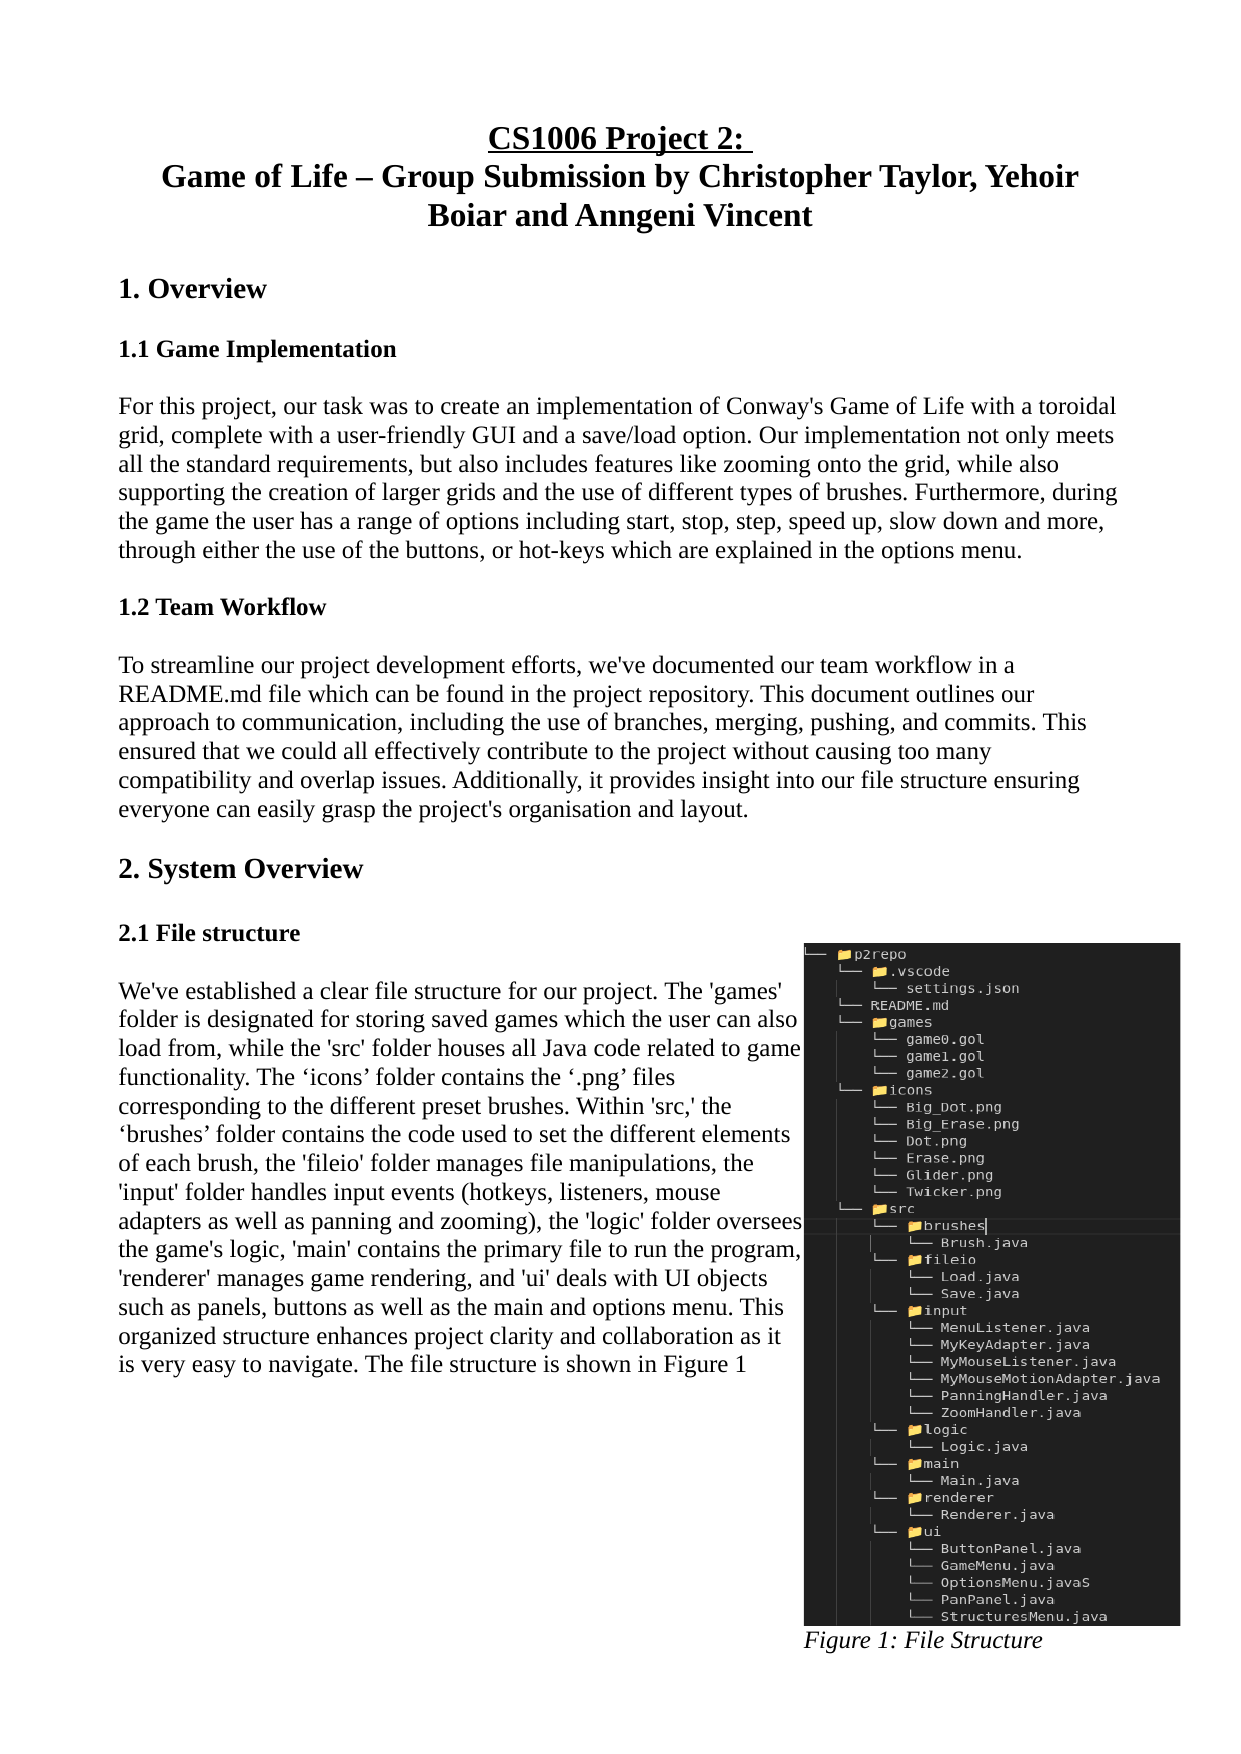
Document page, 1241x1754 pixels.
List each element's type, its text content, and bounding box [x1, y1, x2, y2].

text Game of Life – Group Submission by Christopher Taylor, Yehoir Boiar and Anngeni Vincent [118, 156, 1122, 233]
text 2. System Overview [118, 851, 1122, 885]
text We've established a clear file structure for our project. The 'games' folder is designated for storing saved games which the user can also load from, while the 'src' folder houses all Java code related to game functionality. The ‘icons’ folder contains the ‘.png’ files corresponding to the different preset brushes. Within 'src,' the ‘brushes’ folder contains the code used to set the different elements of each brush, the 'fileio' folder manages file manipulations, the 'input' folder handles input events (hotkeys, listeners, mouse adapters as well as panning and zooming), the 'logic' folder oversees the game's logic, 'main' contains the primary file to run the program, 'renderer' manages game rendering, and 'ui' deals with UI objects such as panels, buttons as well as the main and options menu. This organized structure enhances project clarity and collaboration as it is very easy to navigate. The file structure is shown in Figure 1 [118, 947, 803, 1436]
text 1.2 Team Workflow [118, 592, 1122, 621]
text CS1006 Project 2: [118, 118, 1122, 156]
text 2.1 File structure [118, 918, 1181, 947]
text Figure 1: File Structure [804, 1626, 1181, 1654]
text To streamline our project development efforts, we've documented our team workflow in a README.md file which can be found in the project repository. This document outlines our approach to communication, including the use of branches, merging, pushing, and commits. This ensured that we could all effectively contribute to the project without causing too many compatibility and overlap issues. Additionally, it provides insight into our file structure ensuring everyone can easily grasp the project's organisation and layout. [118, 621, 1122, 822]
picture [803, 943, 1181, 1626]
text For this project, our task was to create an implementation of Conway's Game of Life with a toroidal grid, complete with a user-friendly GUI and a save/load option. Our implementation not only meets all the standard requirements, but also includes features like zooming onto the grid, while also supporting the creation of larger grids and the use of different types of brushes. Furthermore, during the game the user has a range of options including start, stop, step, speed up, slow down and more, through either the use of the buttons, or hot-keys which are explained in the options menu. [118, 362, 1122, 564]
text 1. Overview [118, 271, 1122, 305]
text 1.1 Game Implementation [118, 334, 1122, 362]
